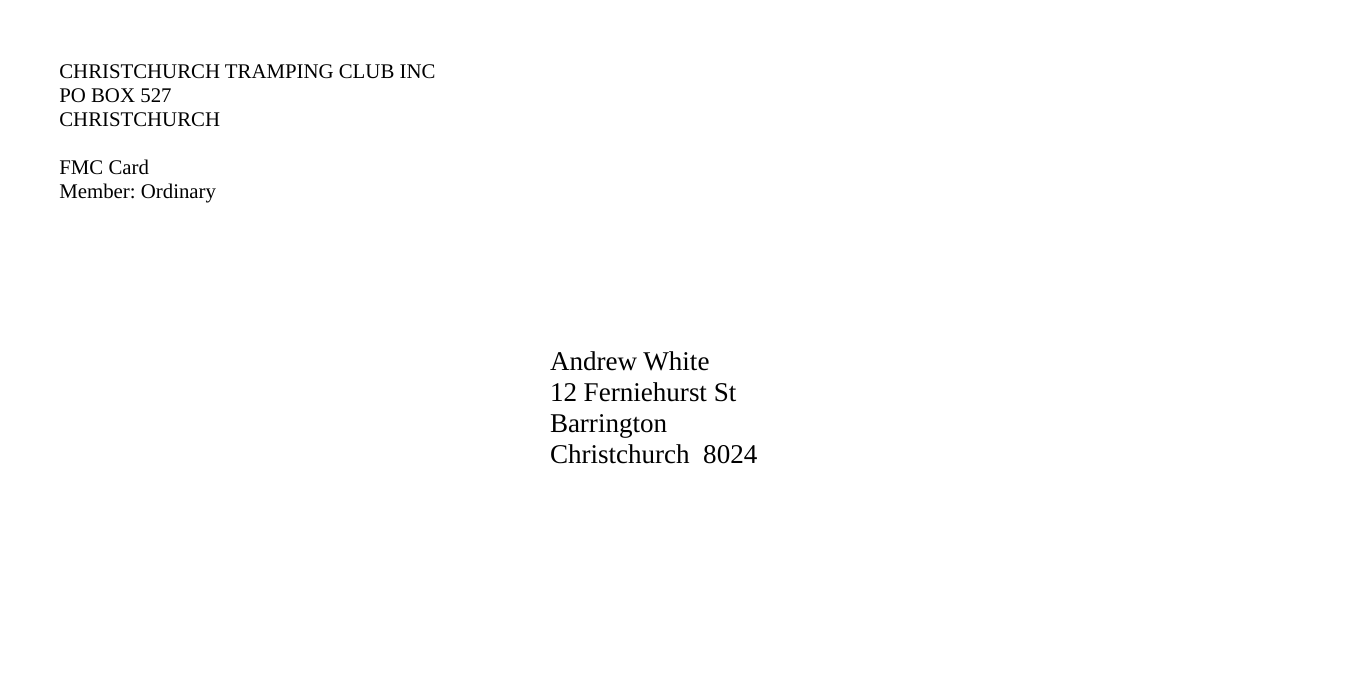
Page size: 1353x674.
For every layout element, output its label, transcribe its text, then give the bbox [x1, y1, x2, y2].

text CHRISTCHURCH TRAMPING CLUB INC [59, 59, 1293, 83]
text Andrew White [550, 345, 1293, 376]
text CHRISTCHURCH [59, 107, 1293, 131]
text Christchurch 8024 [550, 438, 1293, 469]
text Member: Ordinary [59, 179, 1293, 203]
text 12 Ferniehurst St [550, 376, 1293, 407]
text Barrington [550, 407, 1293, 438]
text FMC Card [59, 155, 1293, 179]
text PO BOX 527 [59, 83, 1293, 107]
